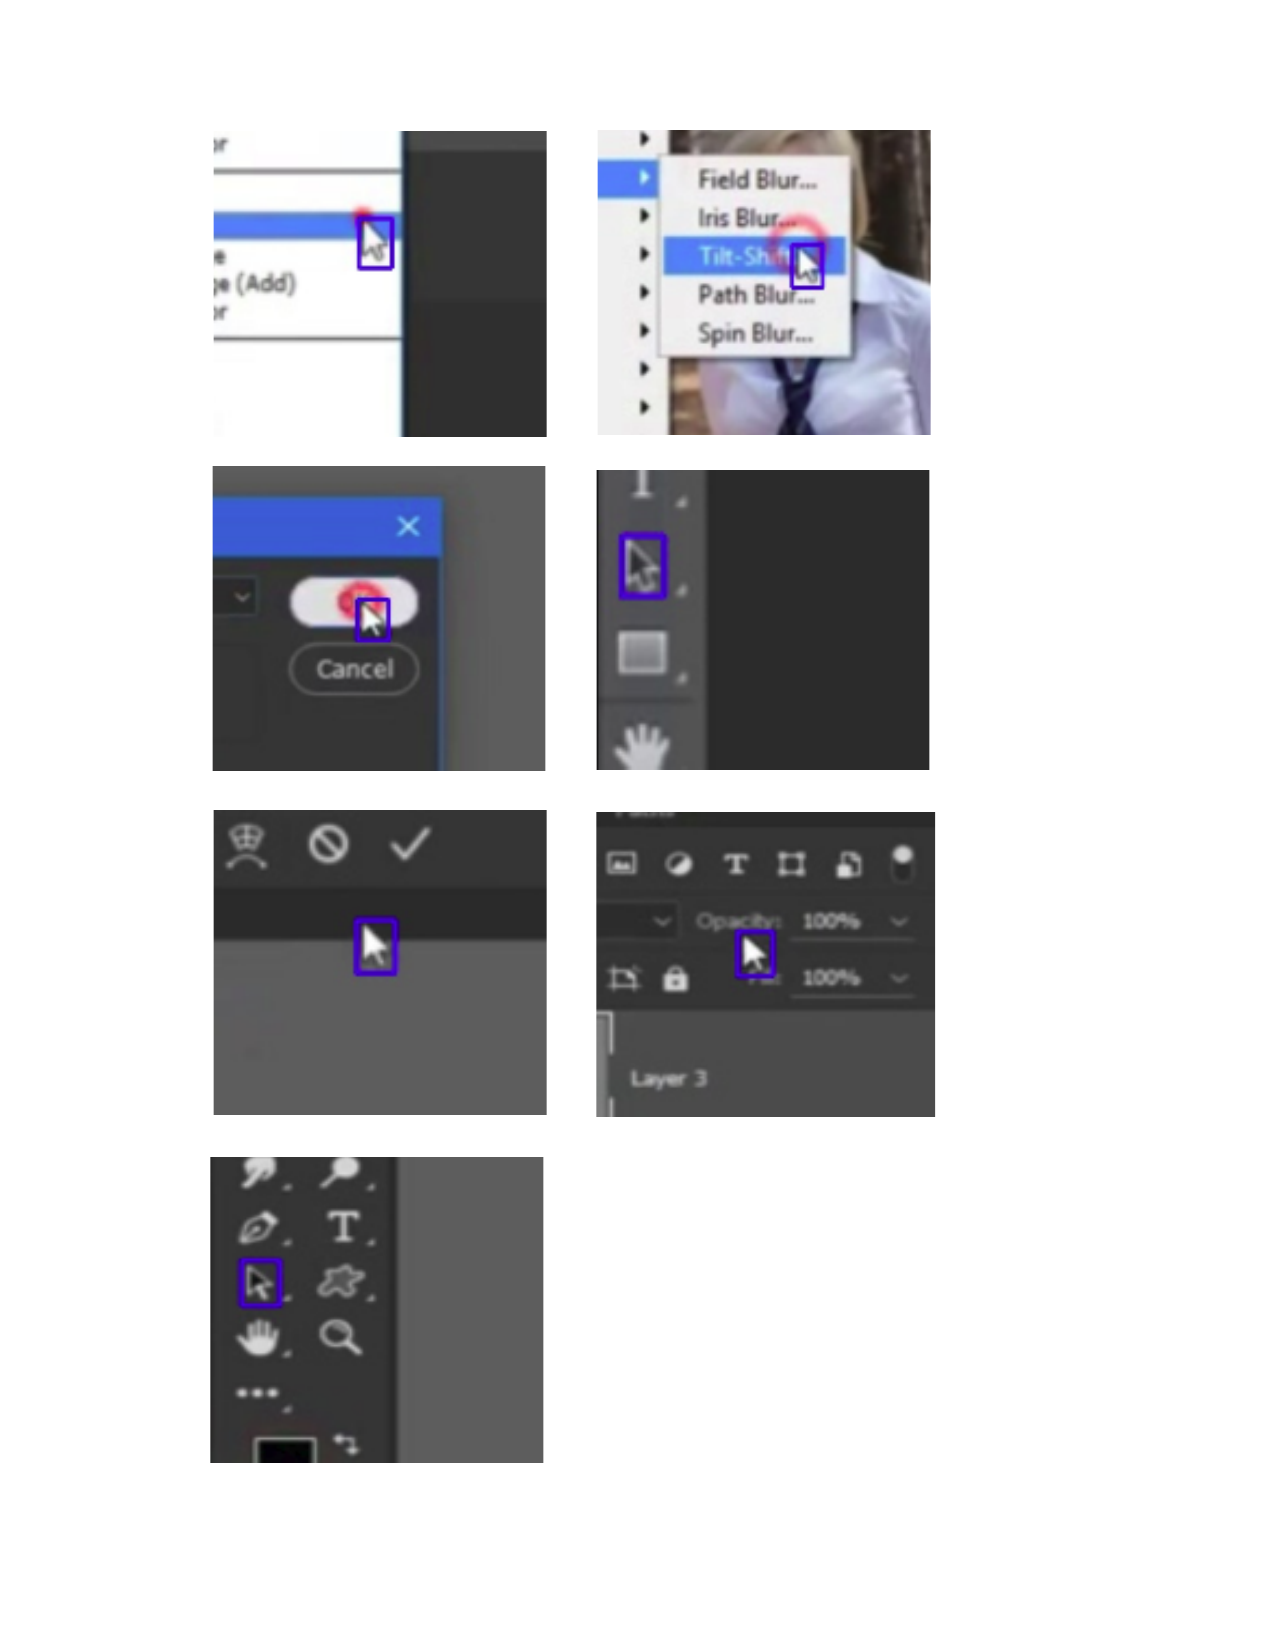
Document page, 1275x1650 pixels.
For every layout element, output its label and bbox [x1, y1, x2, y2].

picture [213, 810, 547, 1115]
picture [596, 812, 936, 1117]
picture [596, 470, 930, 770]
picture [597, 130, 931, 435]
picture [213, 131, 547, 437]
picture [210, 1157, 544, 1463]
picture [212, 466, 546, 771]
